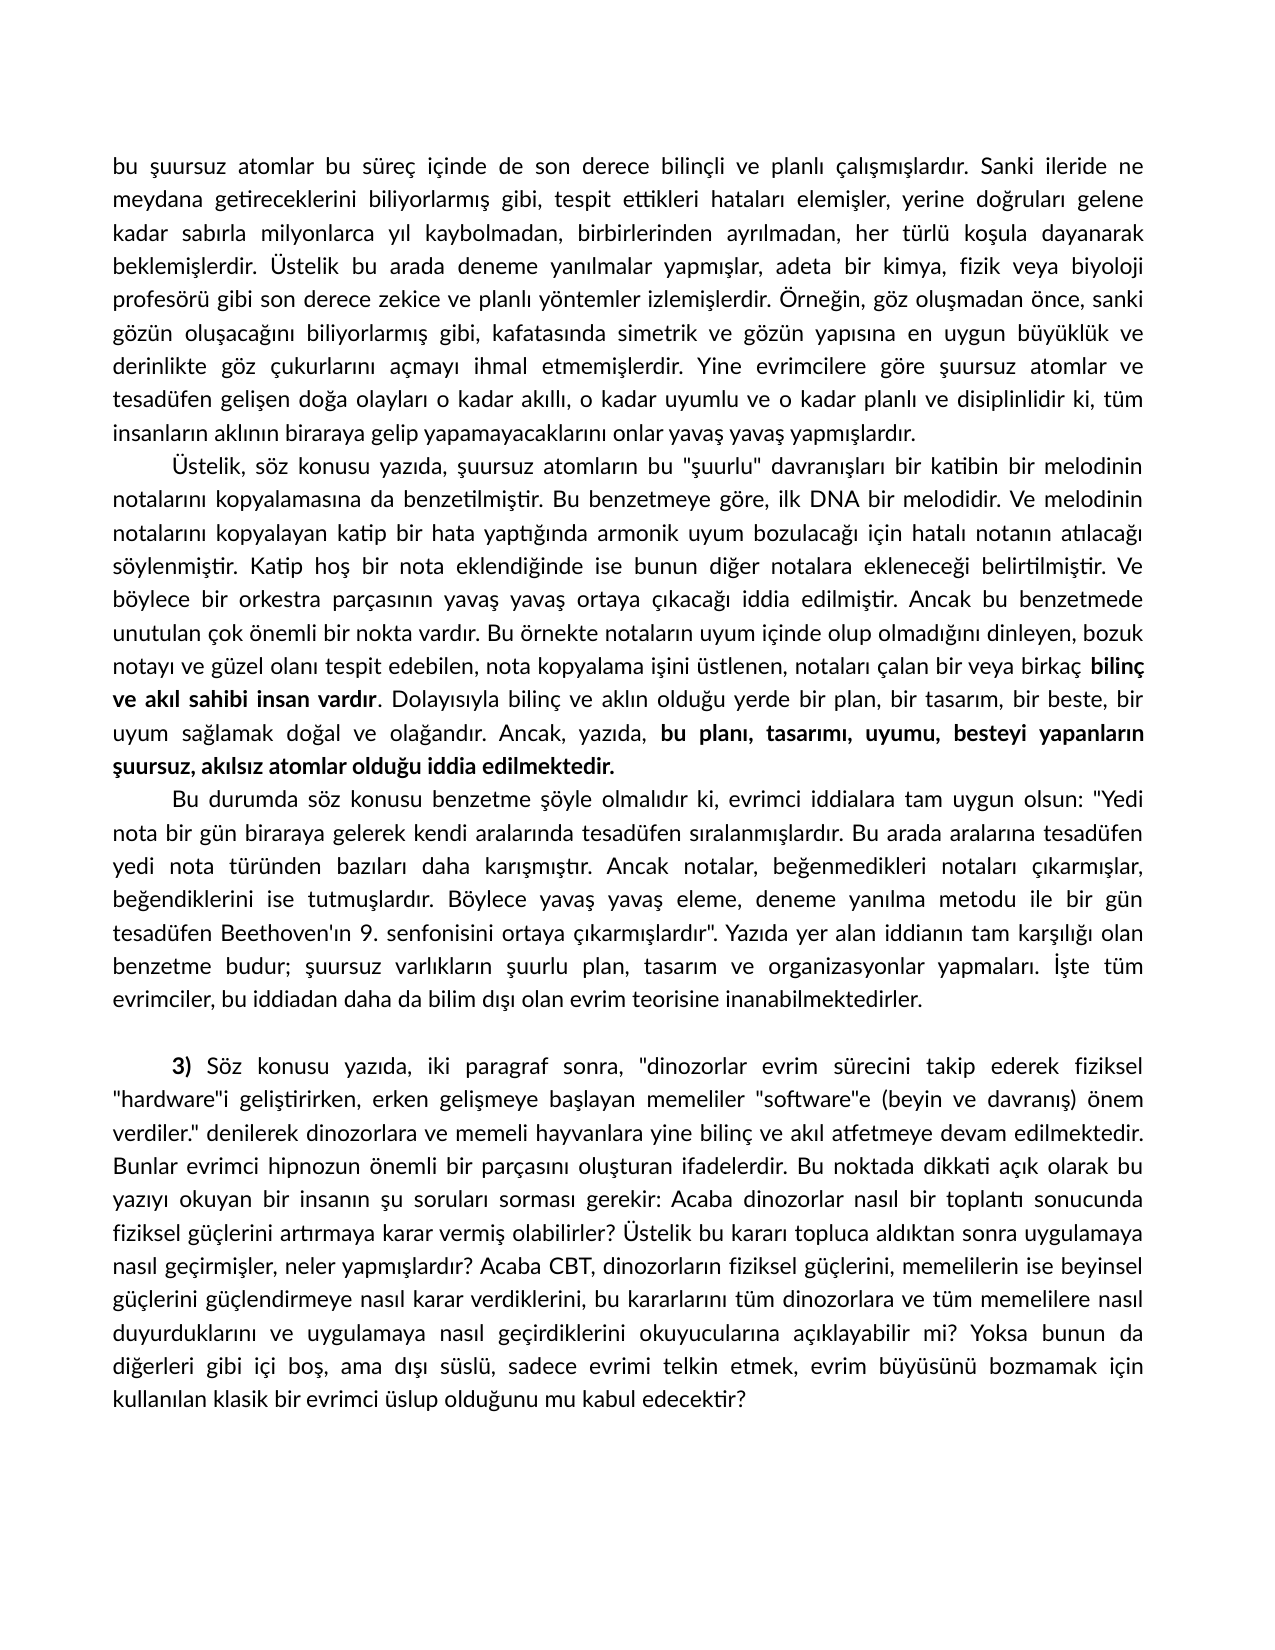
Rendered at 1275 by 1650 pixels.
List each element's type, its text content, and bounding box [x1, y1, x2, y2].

text bu şuursuz atomlar bu süreç içinde de son derece bilinçli ve planlı çalışmışlardır. Sanki ileride ne meydana getireceklerini biliyorlarmış gibi, tespit ettikleri hataları elemişler, yerine doğruları gelene kadar sabırla milyonlarca yıl kaybolmadan, birbirlerinden ayrılmadan, her türlü koşula dayanarak beklemişlerdir. Üstelik bu arada deneme yanılmalar yapmışlar, adeta bir kimya, fizik veya biyoloji profesörü gibi son derece zekice ve planlı yöntemler izlemişlerdir. Örneğin, göz oluşmadan önce, sanki gözün oluşacağını biliyorlarmış gibi, kafatasında simetrik ve gözün yapısına en uygun büyüklük ve derinlikte göz çukurlarını açmayı ihmal etmemişlerdir. Yine evrimcilere göre şuursuz atomlar ve tesadüfen gelişen doğa olayları o kadar akıllı, o kadar uyumlu ve o kadar planlı ve disiplinlidir ki, tüm insanların aklının biraraya gelip yapamayacaklarını onlar yavaş yavaş yapmışlardır. [112, 148, 1145, 448]
text Üstelik, söz konusu yazıda, şuursuz atomların bu "şuurlu" davranışları bir katibin bir melodinin notalarını kopyalamasına da benzetilmiştir. Bu benzetmeye göre, ilk DNA bir melodidir. Ve melodinin notalarını kopyalayan katip bir hata yaptığında armonik uyum bozulacağı için hatalı notanın atılacağı söylenmiştir. Katip hoş bir nota eklendiğinde ise bunun diğer notalara ekleneceği belirtilmiştir. Ve böylece bir orkestra parçasının yavaş yavaş ortaya çıkacağı iddia edilmiştir. Ancak bu benzetmede unutulan çok önemli bir nokta vardır. Bu örnekte notaların uyum içinde olup olmadığını dinleyen, bozuk notayı ve güzel olanı tespit edebilen, nota kopyalama işini üstlenen, notaları çalan bir veya birkaç bilinç ve akıl sahibi insan vardır. Dolayısıyla bilinç ve aklın olduğu yerde bir plan, bir tasarım, bir beste, bir uyum sağlamak doğal ve olağandır. Ancak, yazıda, bu planı, tasarımı, uyumu, besteyi yapanların şuursuz, akılsız atomlar olduğu iddia edilmektedir. [112, 448, 1145, 781]
text 3) Söz konusu yazıda, iki paragraf sonra, "dinozorlar evrim sürecini takip ederek fiziksel "hardware"i geliştirirken, erken gelişmeye başlayan memeliler "software"e (beyin ve davranış) önem verdiler." denilerek dinozorlara ve memeli hayvanlara yine bilinç ve akıl atfetmeye devam edilmektedir. Bunlar evrimci hipnozun önemli bir parçasını oluşturan ifadelerdir. Bu noktada dikkati açık olarak bu yazıyı okuyan bir insanın şu soruları sorması gerekir: Acaba dinozorlar nasıl bir toplantı sonucunda fiziksel güçlerini artırmaya karar vermiş olabilirler? Üstelik bu kararı topluca aldıktan sonra uygulamaya nasıl geçirmişler, neler yapmışlardır? Acaba CBT, dinozorların fiziksel güçlerini, memelilerin ise beyinsel güçlerini güçlendirmeye nasıl karar verdiklerini, bu kararlarını tüm dinozorlara ve tüm memelilere nasıl duyurduklarını ve uygulamaya nasıl geçirdiklerini okuyucularına açıklayabilir mi? Yoksa bunun da diğerleri gibi içi boş, ama dışı süslü, sadece evrimi telkin etmek, evrim büyüsünü bozmamak için kullanılan klasik bir evrimci üslup olduğunu mu kabul edecektir? [112, 1048, 1145, 1414]
text Bu durumda söz konusu benzetme şöyle olmalıdır ki, evrimci iddialara tam uygun olsun: "Yedi nota bir gün biraraya gelerek kendi aralarında tesadüfen sıralanmışlardır. Bu arada aralarına tesadüfen yedi nota türünden bazıları daha karışmıştır. Ancak notalar, beğenmedikleri notaları çıkarmışlar, beğendiklerini ise tutmuşlardır. Böylece yavaş yavaş eleme, deneme yanılma metodu ile bir gün tesadüfen Beethoven'ın 9. senfonisini ortaya çıkarmışlardır". Yazıda yer alan iddianın tam karşılığı olan benzetme budur; şuursuz varlıkların şuurlu plan, tasarım ve organizasyonlar yapmaları. İşte tüm evrimciler, bu iddiadan daha da bilim dışı olan evrim teorisine inanabilmektedirler. [112, 781, 1145, 1014]
